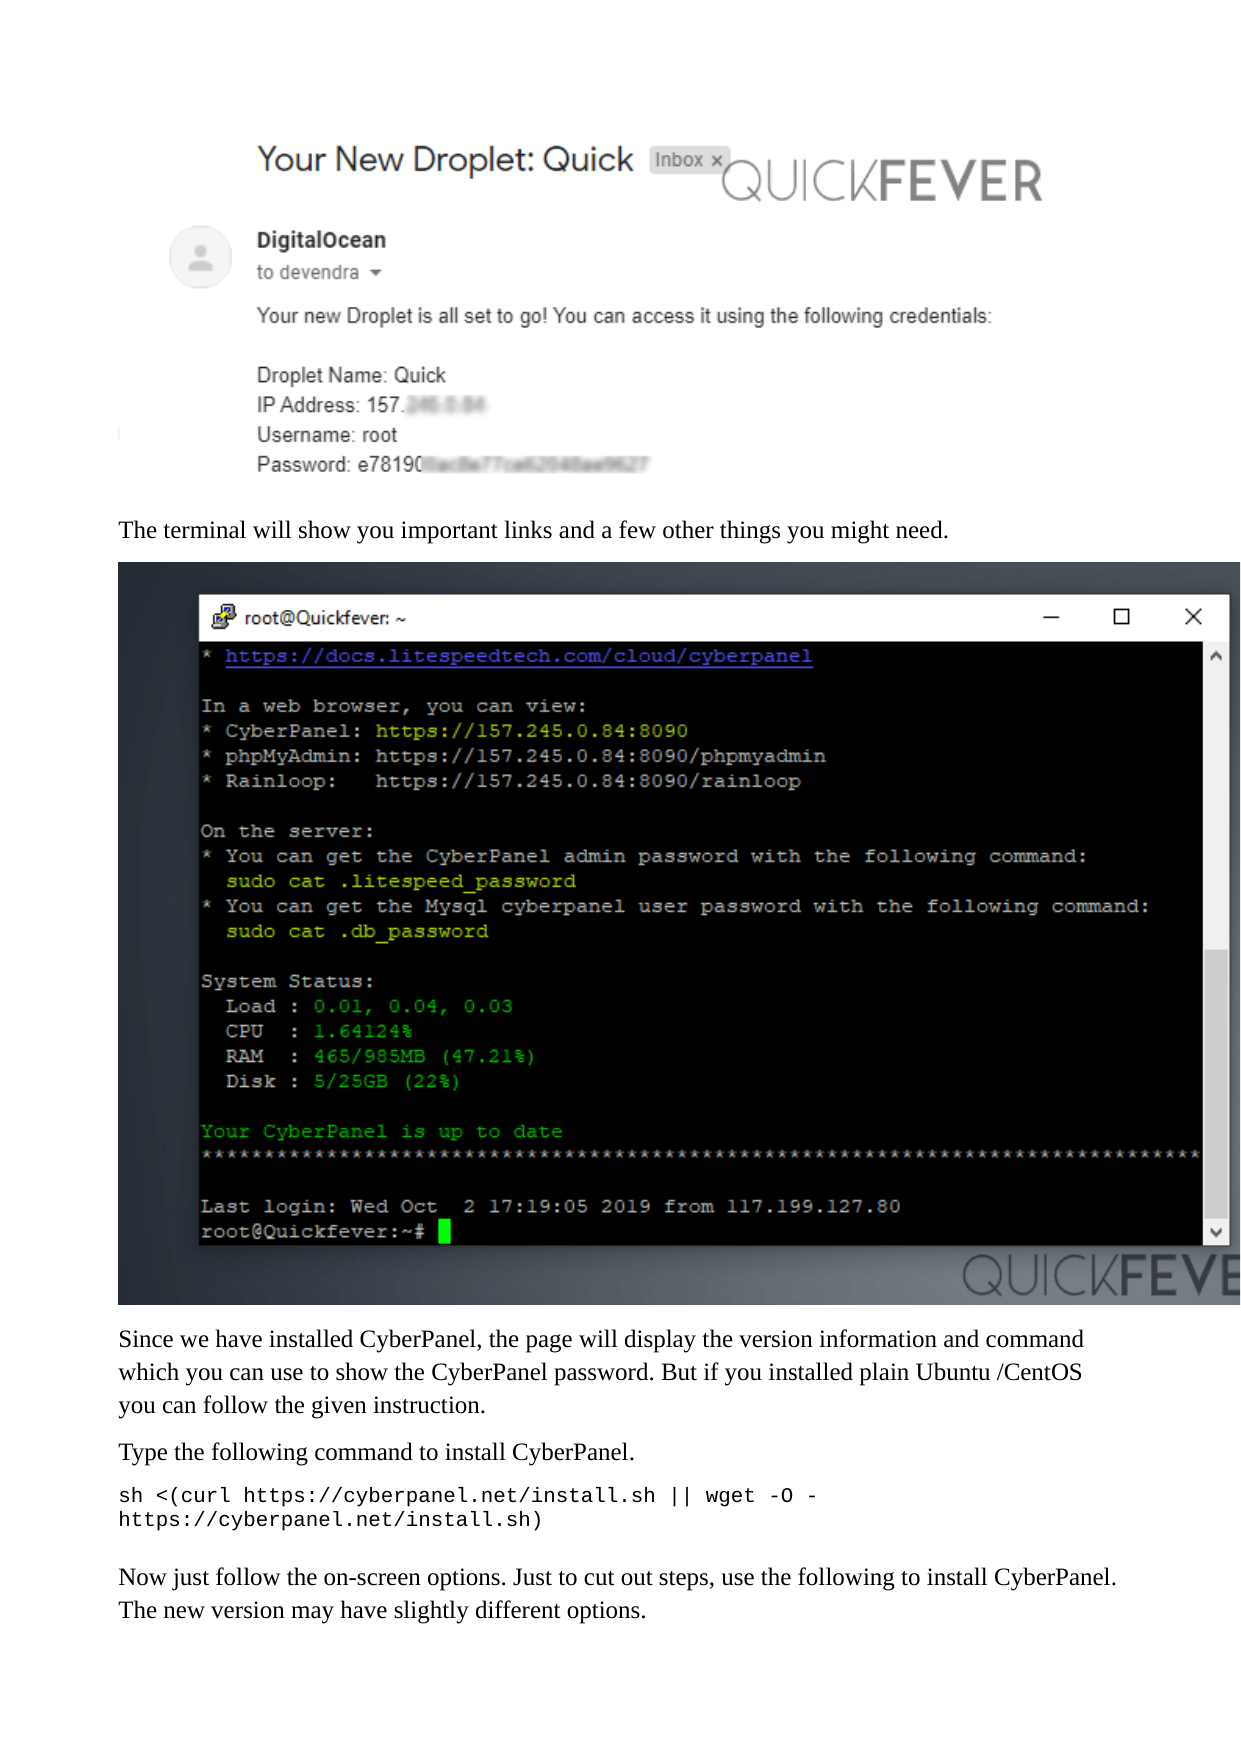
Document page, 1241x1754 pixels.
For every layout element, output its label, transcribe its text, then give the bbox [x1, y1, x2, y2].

text Since we have installed CyberPanel, the page will display the version information and command which you can use to show the CyberPanel password. But if you installed plain Ubuntu /CentOS you can follow the given instruction. [118, 1324, 1122, 1418]
text Type the following command to install CyberPanel. [118, 1437, 1122, 1466]
text sh <(curl https://cyberpanel.net/install.sh || wget -O - https://cyberpanel.net/install.sh) [118, 1485, 1122, 1532]
picture [118, 118, 1075, 497]
picture [118, 562, 1241, 1305]
text Now just follow the on-screen options. Just to cut out steps, use the following to install CyberPanel. The new version may have slightly different options. [118, 1562, 1122, 1623]
text The terminal will show you important links and a few other things you might need. [118, 515, 1122, 544]
